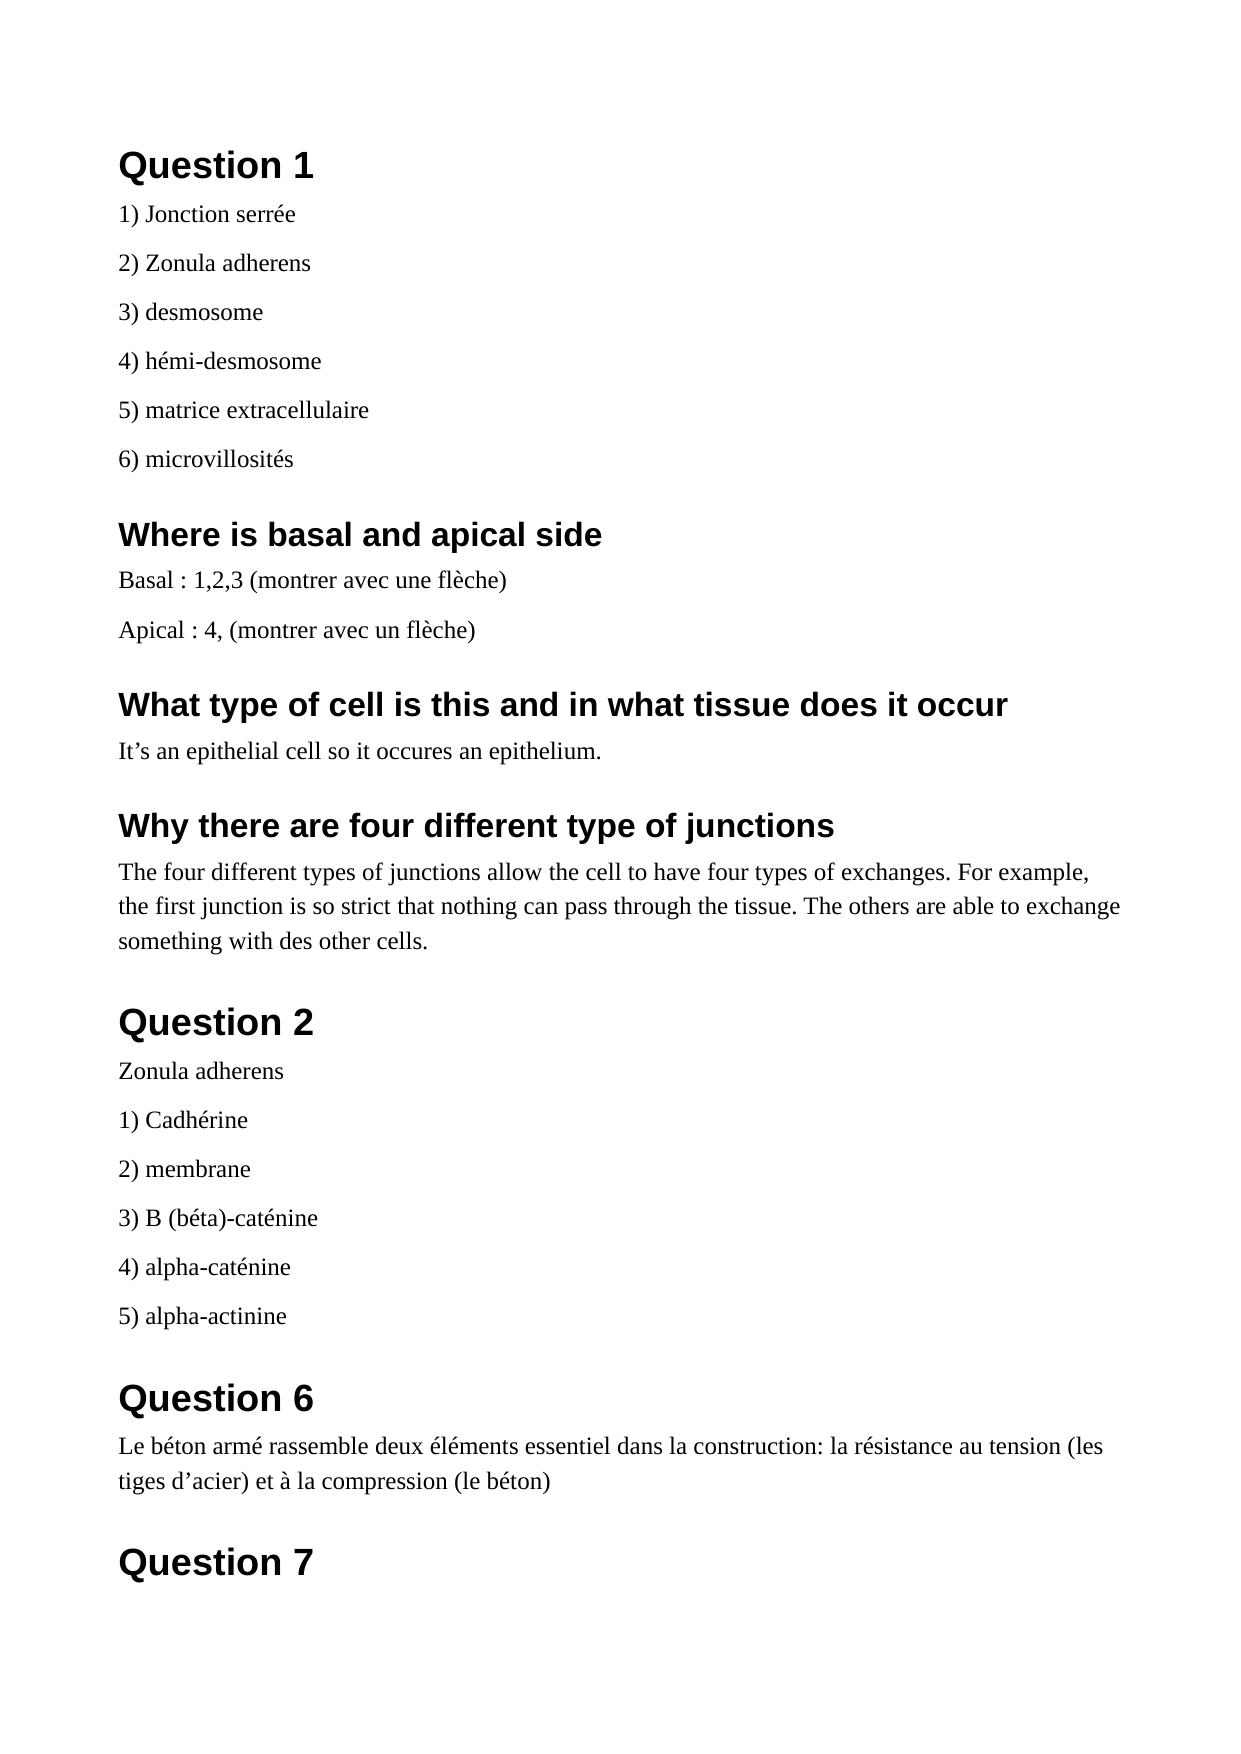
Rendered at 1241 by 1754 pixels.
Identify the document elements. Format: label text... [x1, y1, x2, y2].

text 3) desmosome [118, 297, 1122, 326]
text 2) Zonula adherens [118, 248, 1122, 277]
text Apical : 4, (montrer avec un flèche) [118, 615, 1122, 643]
text 2) membrane [118, 1154, 1122, 1183]
text 1) Jonction serrée [118, 199, 1122, 228]
text Basal : 1,2,3 (montrer avec une flèche) [118, 566, 1122, 594]
text 5) alpha-actinine [118, 1301, 1122, 1330]
text 5) matrice extracellulaire [118, 396, 1122, 424]
subtitle Question 1 [118, 143, 1122, 187]
text 3) B (béta)-caténine [118, 1203, 1122, 1232]
subtitle Why there are four different type of junctions [118, 806, 1122, 844]
text 4) alpha-caténine [118, 1252, 1122, 1281]
text Le béton armé rassemble deux éléments essentiel dans la construction: la résistance au tension (les tiges d’acier) et à la compression (le béton) [118, 1431, 1122, 1495]
text 4) hémi-desmosome [118, 346, 1122, 375]
text Zonula adherens [118, 1056, 1122, 1085]
text The four different types of junctions allow the cell to have four types of exchanges. For example, the first junction is so strict that nothing can pass through the tissue. The others are able to exchange something with des other cells. [118, 857, 1122, 954]
text 6) microvillosités [118, 444, 1122, 473]
subtitle Question 7 [118, 1540, 1122, 1584]
text It’s an epithelial cell so it occures an epithelium. [118, 736, 1122, 764]
subtitle Question 6 [118, 1375, 1122, 1419]
text 1) Cadhérine [118, 1105, 1122, 1134]
subtitle Where is basal and apical side [118, 514, 1122, 553]
subtitle What type of cell is this and in what tissue does it occur [118, 684, 1122, 723]
subtitle Question 2 [118, 1000, 1122, 1043]
